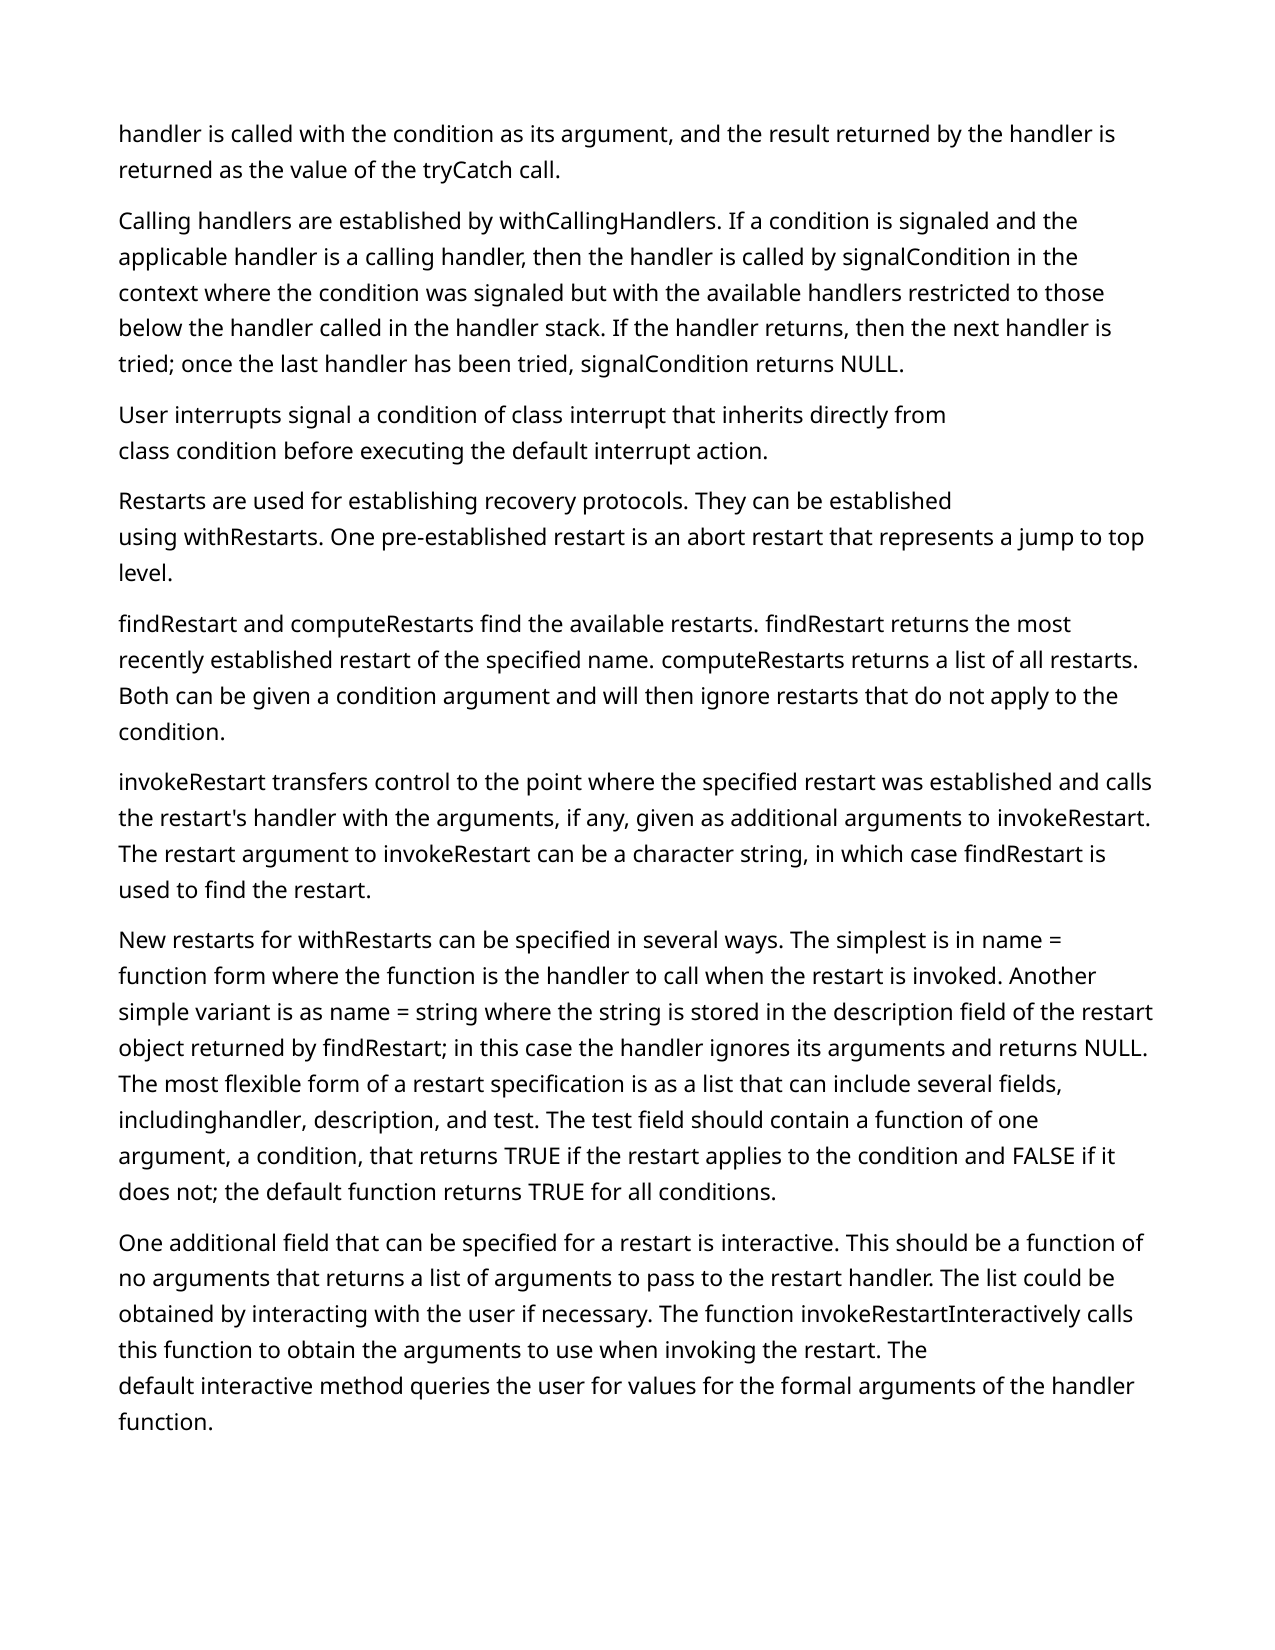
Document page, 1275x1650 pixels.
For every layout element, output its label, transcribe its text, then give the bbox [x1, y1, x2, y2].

text Restarts are used for establishing recovery protocols. They can be established using withRestarts. One pre-established restart is an abort restart that represents a jump to top level. [118, 485, 1157, 588]
text User interrupts signal a condition of class interrupt that inherits directly from class condition before executing the default interrupt action. [118, 399, 1157, 466]
text invokeRestart transfers control to the point where the specified restart was established and calls the restart's handler with the arguments, if any, given as additional arguments to invokeRestart. The restart argument to invokeRestart can be a character string, in which case findRestart is used to find the restart. [118, 766, 1157, 905]
text handler is called with the condition as its argument, and the result returned by the handler is returned as the value of the tryCatch call. [118, 118, 1157, 185]
text One additional field that can be specified for a restart is interactive. This should be a function of no arguments that returns a list of arguments to pass to the restart handler. The list could be obtained by interacting with the user if necessary. The function invokeRestartInteractively calls this function to obtain the arguments to use when invoking the restart. The default interactive method queries the user for values for the formal arguments of the handler function. [118, 1226, 1157, 1437]
text New restarts for withRestarts can be specified in several ways. The simplest is in name = function form where the function is the handler to call when the restart is invoked. Another simple variant is as name = string where the string is stored in the description field of the restart object returned by findRestart; in this case the handler ignores its arguments and returns NULL. The most flexible form of a restart specification is as a list that can include several fields, includinghandler, description, and test. The test field should contain a function of one argument, a condition, that returns TRUE if the restart applies to the condition and FALSE if it does not; the default function returns TRUE for all conditions. [118, 924, 1157, 1207]
text findRestart and computeRestarts find the available restarts. findRestart returns the most recently established restart of the specified name. computeRestarts returns a list of all restarts. Both can be given a condition argument and will then ignore restarts that do not apply to the condition. [118, 608, 1157, 747]
text Calling handlers are established by withCallingHandlers. If a condition is signaled and the applicable handler is a calling handler, then the handler is called by signalCondition in the context where the condition was signaled but with the available handlers restricted to those below the handler called in the handler stack. If the handler returns, then the next handler is tried; once the last handler has been tried, signalCondition returns NULL. [118, 204, 1157, 379]
